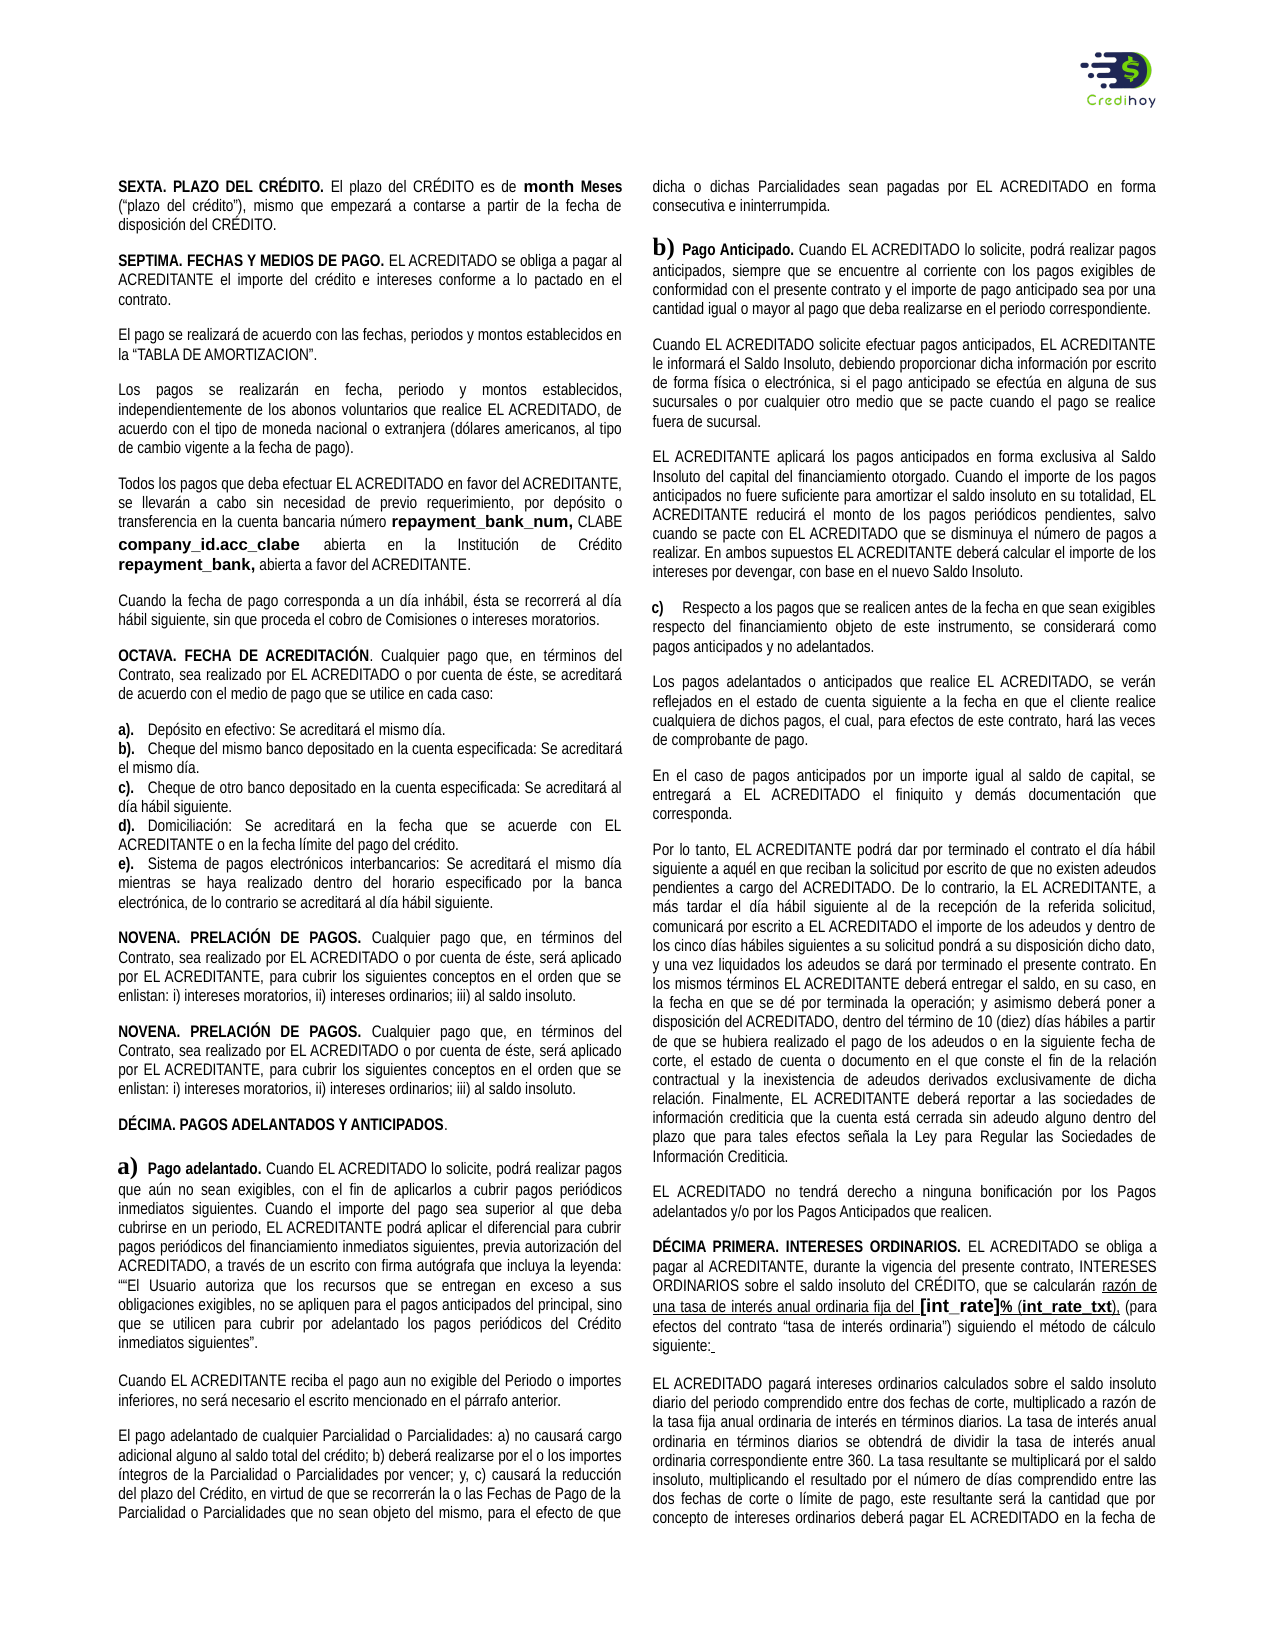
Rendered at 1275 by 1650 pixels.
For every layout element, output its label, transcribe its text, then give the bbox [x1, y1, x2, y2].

list Cheque del mismo banco depositado en la cuenta especificada: Se acreditará el mismo día. [118, 739, 622, 777]
text dicha o dichas Parcialidades sean pagadas por EL ACREDITADO en forma consecutiva e ininterrumpida. [652, 177, 1157, 215]
list Cheque de otro banco depositado en la cuenta especificada: Se acreditará al día hábil siguiente. [118, 777, 622, 816]
text DÉCIMA PRIMERA. INTERESES ORDINARIOS. EL ACREDITADO se obliga a pagar al ACREDITANTE, durante la vigencia del presente contrato, INTERESES ORDINARIOS sobre el saldo insoluto del CRÉDITO, que se calcularán razón de una tasa de interés anual ordinaria fija del [int_rate]% (int_rate_txt), (para efectos del contrato “tasa de interés ordinaria”) siguiendo el método de cálculo siguiente: [652, 1237, 1157, 1355]
text Por lo tanto, EL ACREDITANTE podrá dar por terminado el contrato el día hábil siguiente a aquél en que reciban la solicitud por escrito de que no existen adeudos pendientes a cargo del ACREDITADO. De lo contrario, la EL ACREDITANTE, a más tardar el día hábil siguiente al de la recepción de la referida solicitud, comunicará por escrito a EL ACREDITADO el importe de los adeudos y dentro de los cinco días hábiles siguientes a su solicitud pondrá a su disposición dicho dato, y una vez liquidados los adeudos se dará por terminado el presente contrato. En los mismos términos EL ACREDITANTE deberá entregar el saldo, en su caso, en la fecha en que se dé por terminada la operación; y asimismo deberá poner a disposición del ACREDITADO, dentro del término de 10 (diez) días hábiles a partir de que se hubiera realizado el pago de los adeudos o en la siguiente fecha de corte, el estado de cuenta o documento en el que conste el fin de la relación contractual y la inexistencia de adeudos derivados exclusivamente de dicha relación. Finalmente, EL ACREDITANTE deberá reportar a las sociedades de información crediticia que la cuenta está cerrada sin adeudo alguno dentro del plazo que para tales efectos señala la Ley para Regular las Sociedades de Información Crediticia. [652, 840, 1157, 1166]
text NOVENA. PRELACIÓN DE PAGOS. Cualquier pago que, en términos del Contrato, sea realizado por EL ACREDITADO o por cuenta de éste, será aplicado por EL ACREDITANTE, para cubrir los siguientes conceptos en el orden que se enlistan: i) intereses moratorios, ii) intereses ordinarios; iii) al saldo insoluto. [118, 1022, 622, 1098]
list Sistema de pagos electrónicos interbancarios: Se acreditará el mismo día mientras se haya realizado dentro del horario especificado por la banca electrónica, de lo contrario se acreditará al día hábil siguiente. [118, 854, 622, 912]
text Cuando EL ACREDITADO solicite efectuar pagos anticipados, EL ACREDITANTE le informará el Saldo Insoluto, debiendo proporcionar dicha información por escrito de forma física o electrónica, si el pago anticipado se efectúa en alguna de sus sucursales o por cualquier otro medio que se pacte cuando el pago se realice fuera de sucursal. [652, 335, 1157, 431]
text Los pagos se realizarán en fecha, periodo y montos establecidos, independientemente de los abonos voluntarios que realice EL ACREDITADO, de acuerdo con el tipo de moneda nacional o extranjera (dólares americanos, al tipo de cambio vigente a la fecha de pago). [118, 380, 622, 457]
text DÉCIMA. PAGOS ADELANTADOS Y ANTICIPADOS. [118, 1115, 622, 1134]
text Los pagos adelantados o anticipados que realice EL ACREDITADO, se verán reflejados en el estado de cuenta siguiente a la fecha en que el cliente realice cualquiera de dichos pagos, el cual, para efectos de este contrato, hará las veces de comprobante de pago. [652, 672, 1157, 749]
text OCTAVA. FECHA DE ACREDITACIÓN. Cualquier pago que, en términos del Contrato, sea realizado por EL ACREDITADO o por cuenta de éste, se acreditará de acuerdo con el medio de pago que se utilice en cada caso: [118, 646, 622, 703]
text SEPTIMA. FECHAS Y MEDIOS DE PAGO. EL ACREDITADO se obliga a pagar al ACREDITANTE el importe del crédito e intereses conforme a lo pactado en el contrato. [118, 251, 622, 308]
text SEXTA. PLAZO DEL CRÉDITO. El plazo del CRÉDITO es de month Meses (“plazo del crédito”), mismo que empezará a contarse a partir de la fecha de disposición del CRÉDITO. [118, 177, 622, 234]
text NOVENA. PRELACIÓN DE PAGOS. Cualquier pago que, en términos del Contrato, sea realizado por EL ACREDITADO o por cuenta de éste, será aplicado por EL ACREDITANTE, para cubrir los siguientes conceptos en el orden que se enlistan: i) intereses moratorios, ii) intereses ordinarios; iii) al saldo insoluto. [118, 928, 622, 1005]
text Todos los pagos que deba efectuar EL ACREDITADO en favor del ACREDITANTE, se llevarán a cabo sin necesidad de previo requerimiento, por depósito o transferencia en la cuenta bancaria número repayment_bank_num, CLABE company_id.acc_clabe abierta en la Institución de Crédito repayment_bank, abierta a favor del ACREDITANTE. [118, 473, 622, 574]
picture [1080, 52, 1156, 108]
list Depósito en efectivo: Se acreditará el mismo día. [118, 720, 622, 739]
text El pago se realizará de acuerdo con las fechas, periodos y montos establecidos en la “TABLA DE AMORTIZACION”. [118, 325, 622, 363]
text EL ACREDITADO pagará intereses ordinarios calculados sobre el saldo insoluto diario del periodo comprendido entre dos fechas de corte, multiplicado a razón de la tasa fija anual ordinaria de interés en términos diarios. La tasa de interés anual ordinaria en términos diarios se obtendrá de dividir la tasa de interés anual ordinaria correspondiente entre 360. La tasa resultante se multiplicará por el saldo insoluto, multiplicando el resultado por el número de días comprendido entre las dos fechas de corte o límite de pago, este resultante será la cantidad que por concepto de intereses ordinarios deberá pagar EL ACREDITADO en la fecha de [652, 1374, 1157, 1527]
list Cuando EL ACREDITANTE reciba el pago aun no exigible del Periodo o importes inferiores, no será necesario el escrito mencionado en el párrafo anterior. [118, 1371, 622, 1409]
list Domiciliación: Se acreditará en la fecha que se acuerde con EL ACREDITANTE o en la fecha límite del pago del crédito. [118, 816, 622, 854]
text EL ACREDITANTE aplicará los pagos anticipados en forma exclusiva al Saldo Insoluto del capital del financiamiento otorgado. Cuando el importe de los pagos anticipados no fuere suficiente para amortizar el saldo insoluto en su totalidad, EL ACREDITANTE reducirá el monto de los pagos periódicos pendientes, salvo cuando se pacte con EL ACREDITADO que se disminuya el número de pagos a realizar. En ambos supuestos EL ACREDITANTE deberá calcular el importe de los intereses por devengar, con base en el nuevo Saldo Insoluto. [652, 447, 1157, 581]
text En el caso de pagos anticipados por un importe igual al saldo de capital, se entregará a EL ACREDITADO el finiquito y demás documentación que corresponda. [652, 766, 1157, 823]
list Pago Anticipado. Cuando EL ACREDITADO lo solicite, podrá realizar pagos anticipados, siempre que se encuentre al corriente con los pagos exigibles de conformidad con el presente contrato y el importe de pago anticipado sea por una cantidad igual o mayor al pago que deba realizarse en el periodo correspondiente. [652, 232, 1157, 318]
text EL ACREDITADO no tendrá derecho a ninguna bonificación por los Pagos adelantados y/o por los Pagos Anticipados que realicen. [652, 1182, 1157, 1221]
list Respecto a los pagos que se realicen antes de la fecha en que sean exigibles respecto del financiamiento objeto de este instrumento, se considerará como pagos anticipados y no adelantados. [651, 598, 1157, 656]
list Pago adelantado. Cuando EL ACREDITADO lo solicite, podrá realizar pagos que aún no sean exigibles, con el fin de aplicarlos a cubrir pagos periódicos inmediatos siguientes. Cuando el importe del pago sea superior al que deba cubrirse en un periodo, EL ACREDITANTE podrá aplicar el diferencial para cubrir pagos periódicos del financiamiento inmediatos siguientes, previa autorización del ACREDITADO, a través de un escrito con firma autógrafa que incluya la leyenda: ““El Usuario autoriza que los recursos que se entregan en exceso a sus obligaciones exigibles, no se apliquen para el pagos anticipados del principal, sino que se utilicen para cubrir por adelantado los pagos periódicos del Crédito inmediatos siguientes”. [117, 1151, 622, 1352]
text El pago adelantado de cualquier Parcialidad o Parcialidades: a) no causará cargo adicional alguno al saldo total del crédito; b) deberá realizarse por el o los importes íntegros de la Parcialidad o Parcialidades por vencer; y, c) causará la reducción del plazo del Crédito, en virtud de que se recorrerán la o las Fechas de Pago de la Parcialidad o Parcialidades que no sean objeto del mismo, para el efecto de que [118, 1426, 622, 1522]
text Cuando la fecha de pago corresponda a un día inhábil, ésta se recorrerá al día hábil siguiente, sin que proceda el cobro de Comisiones o intereses moratorios. [118, 591, 622, 629]
